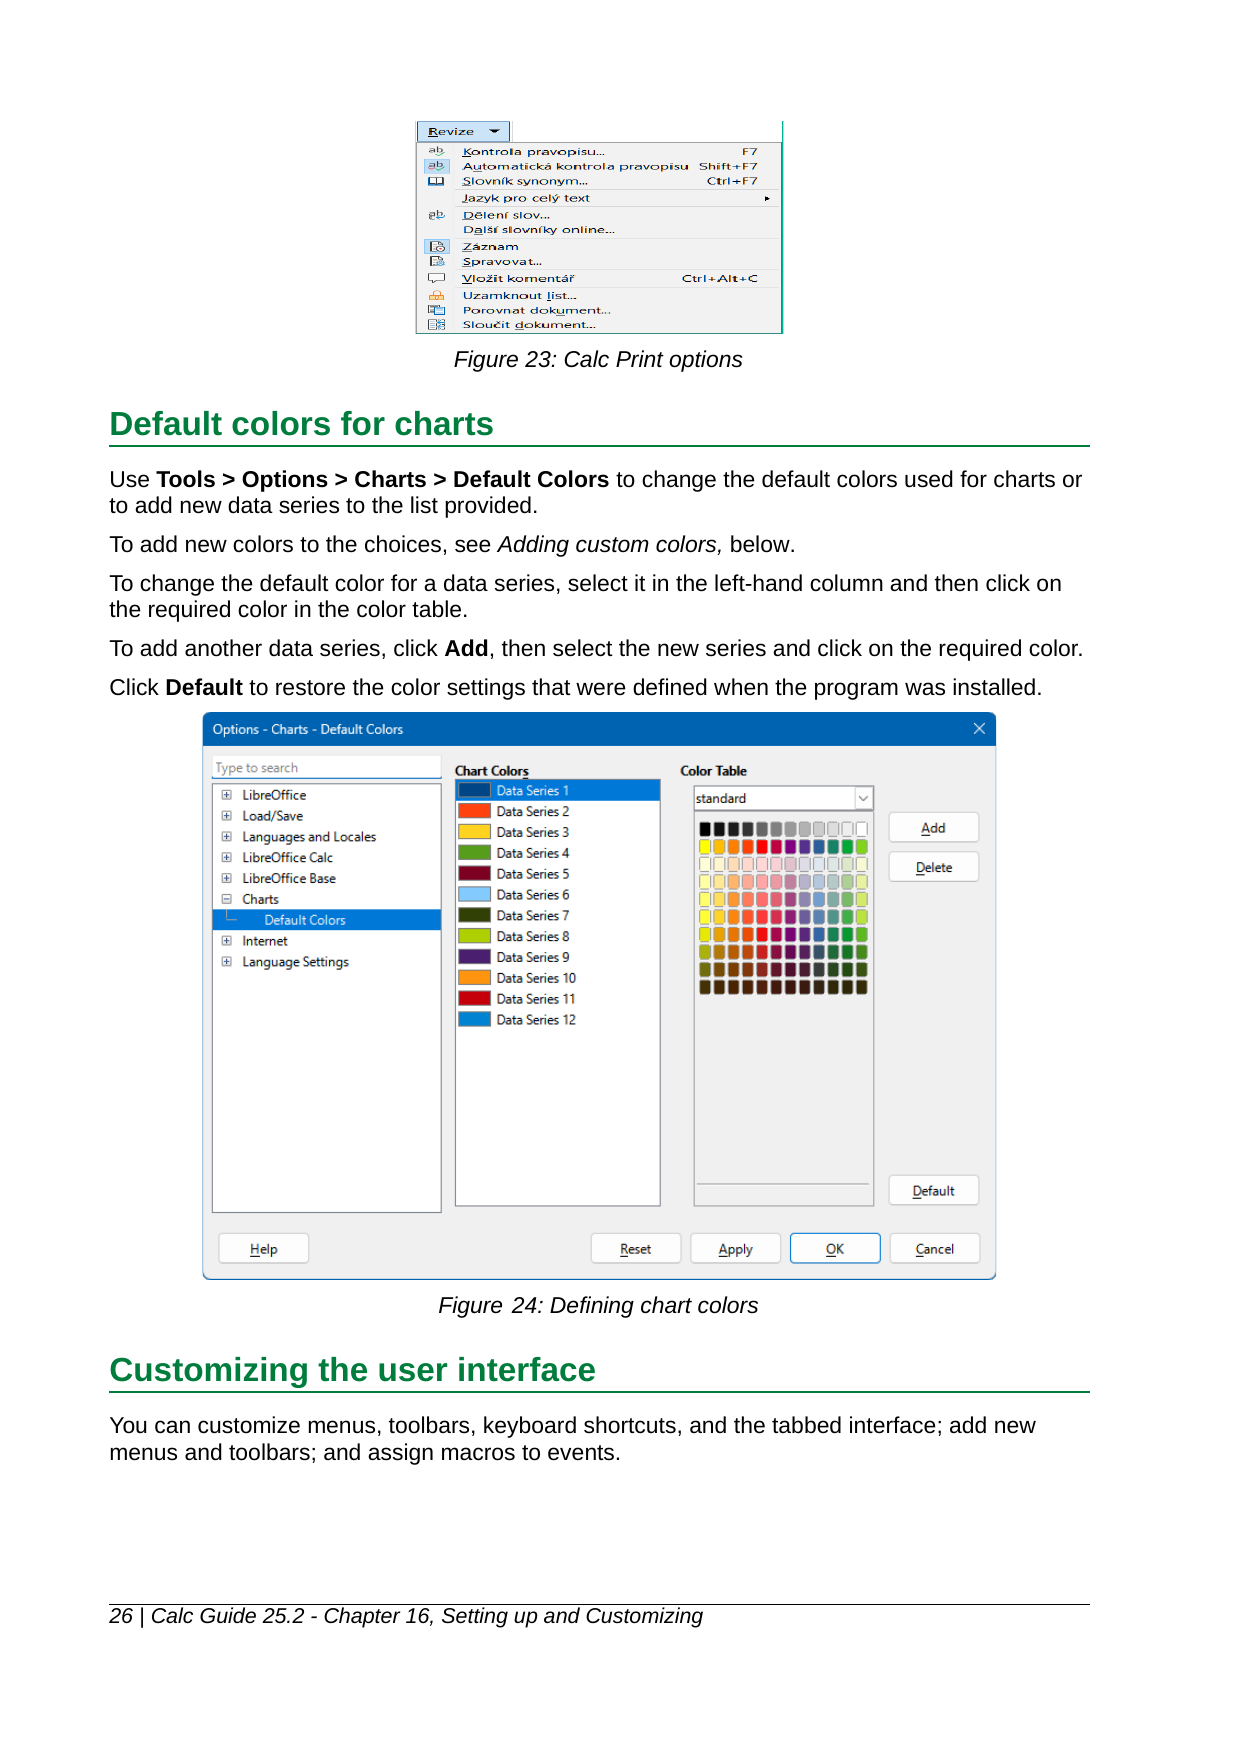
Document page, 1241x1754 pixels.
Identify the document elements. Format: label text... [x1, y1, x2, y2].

text To change the default color for a data series, select it in the left-hand column and then click on the required color in the color table. [109, 570, 1090, 623]
text Click Default to restore the color settings that were defined when the program was installed. [109, 674, 1090, 700]
subtitle Default colors for charts [109, 404, 1090, 445]
text To add new colors to the choices, see Adding custom colors, below. [109, 531, 1090, 557]
text To add another data series, click Add, then select the new series and click on the required color. [109, 635, 1090, 662]
text Use Tools > Options > Charts > Default Colors to change the default colors used for charts or to add new data series to the list provided. [109, 466, 1090, 519]
text Figure 24: Defining chart colors [203, 1292, 996, 1319]
text Figure 23: Calc Print options [415, 346, 783, 372]
subtitle Customizing the user interface [109, 1350, 1090, 1391]
text You can customize menus, toolbars, keyboard shortcuts, and the tabbed interface; add new menus and toolbars; and assign macros to events. [109, 1412, 1090, 1465]
picture [202, 712, 997, 1280]
picture [415, 121, 784, 334]
